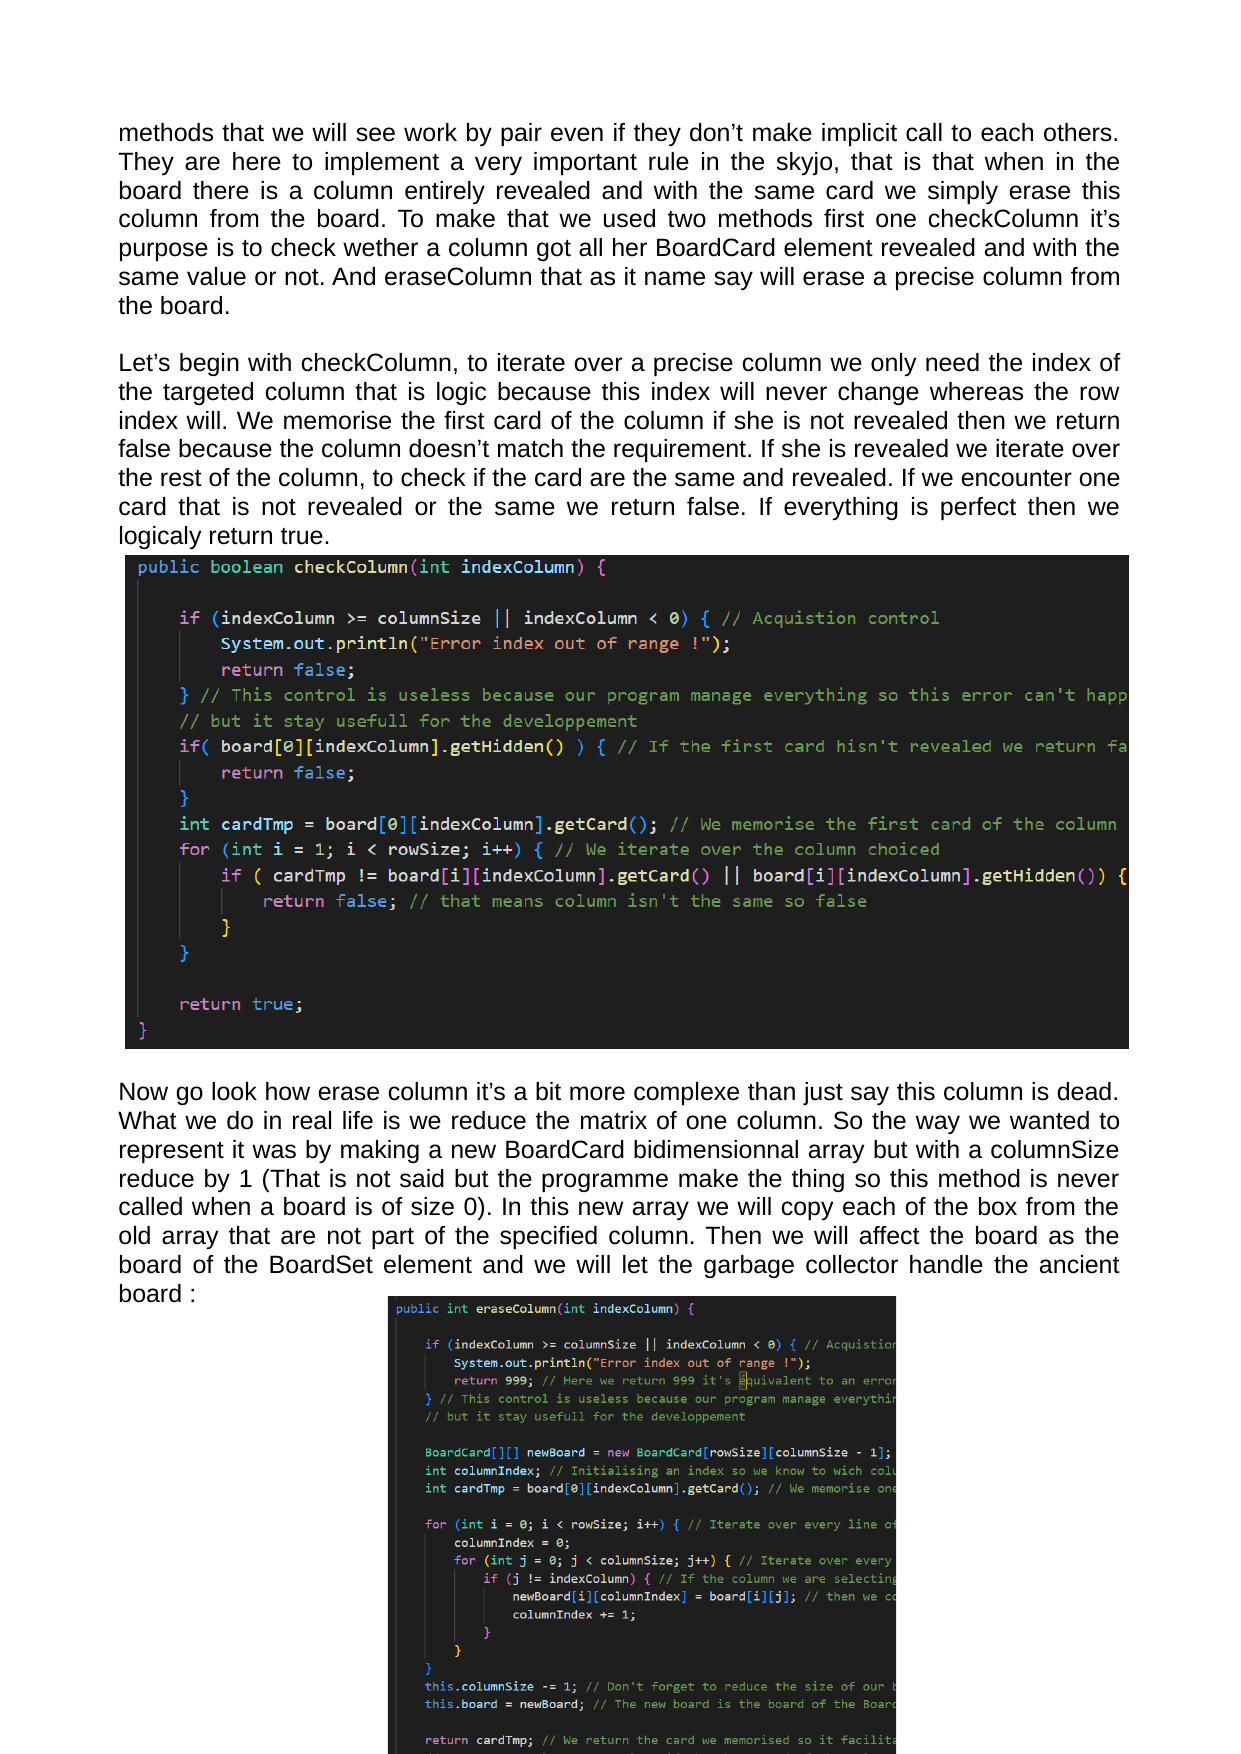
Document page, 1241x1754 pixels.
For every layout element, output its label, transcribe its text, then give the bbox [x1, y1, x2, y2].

text Now go look how erase column it’s a bit more complexe than just say this column is dead. What we do in real life is we reduce the matrix of one column. So the way we wanted to represent it was by making a new BoardCard bidimensionnal array but with a columnSize reduce by 1 (That is not said but the programme make the thing so this method is never called when a board is of size 0). In this new array we will copy each of the box from the old array that are not part of the specified column. Then we will affect the board as the board of the BoardSet element and we will let the garbage collector handle the ancient board : [118, 1077, 1122, 1307]
text methods that we will see work by pair even if they don’t make implicit call to each others. They are here to implement a very important rule in the skyjo, that is that when in the board there is a column entirely revealed and with the same card we simply erase this column from the board. To make that we used two methods first one checkColumn it’s purpose is to check wether a column got all her BoardCard element revealed and with the same value or not. And eraseColumn that as it name say will erase a precise column from the board. [118, 118, 1122, 319]
text Let’s begin with checkColumn, to iterate over a precise column we only need the index of the targeted column that is logic because this index will never change whereas the row index will. We memorise the first card of the column if she is not revealed then we return false because the column doesn’t match the requirement. If she is revealed we iterate over the rest of the column, to check if the card are the same and revealed. If we encounter one card that is not revealed or the same we return false. If everything is perfect then we logicaly return true. [118, 348, 1122, 549]
picture [125, 555, 1129, 1049]
picture [387, 1296, 897, 1754]
